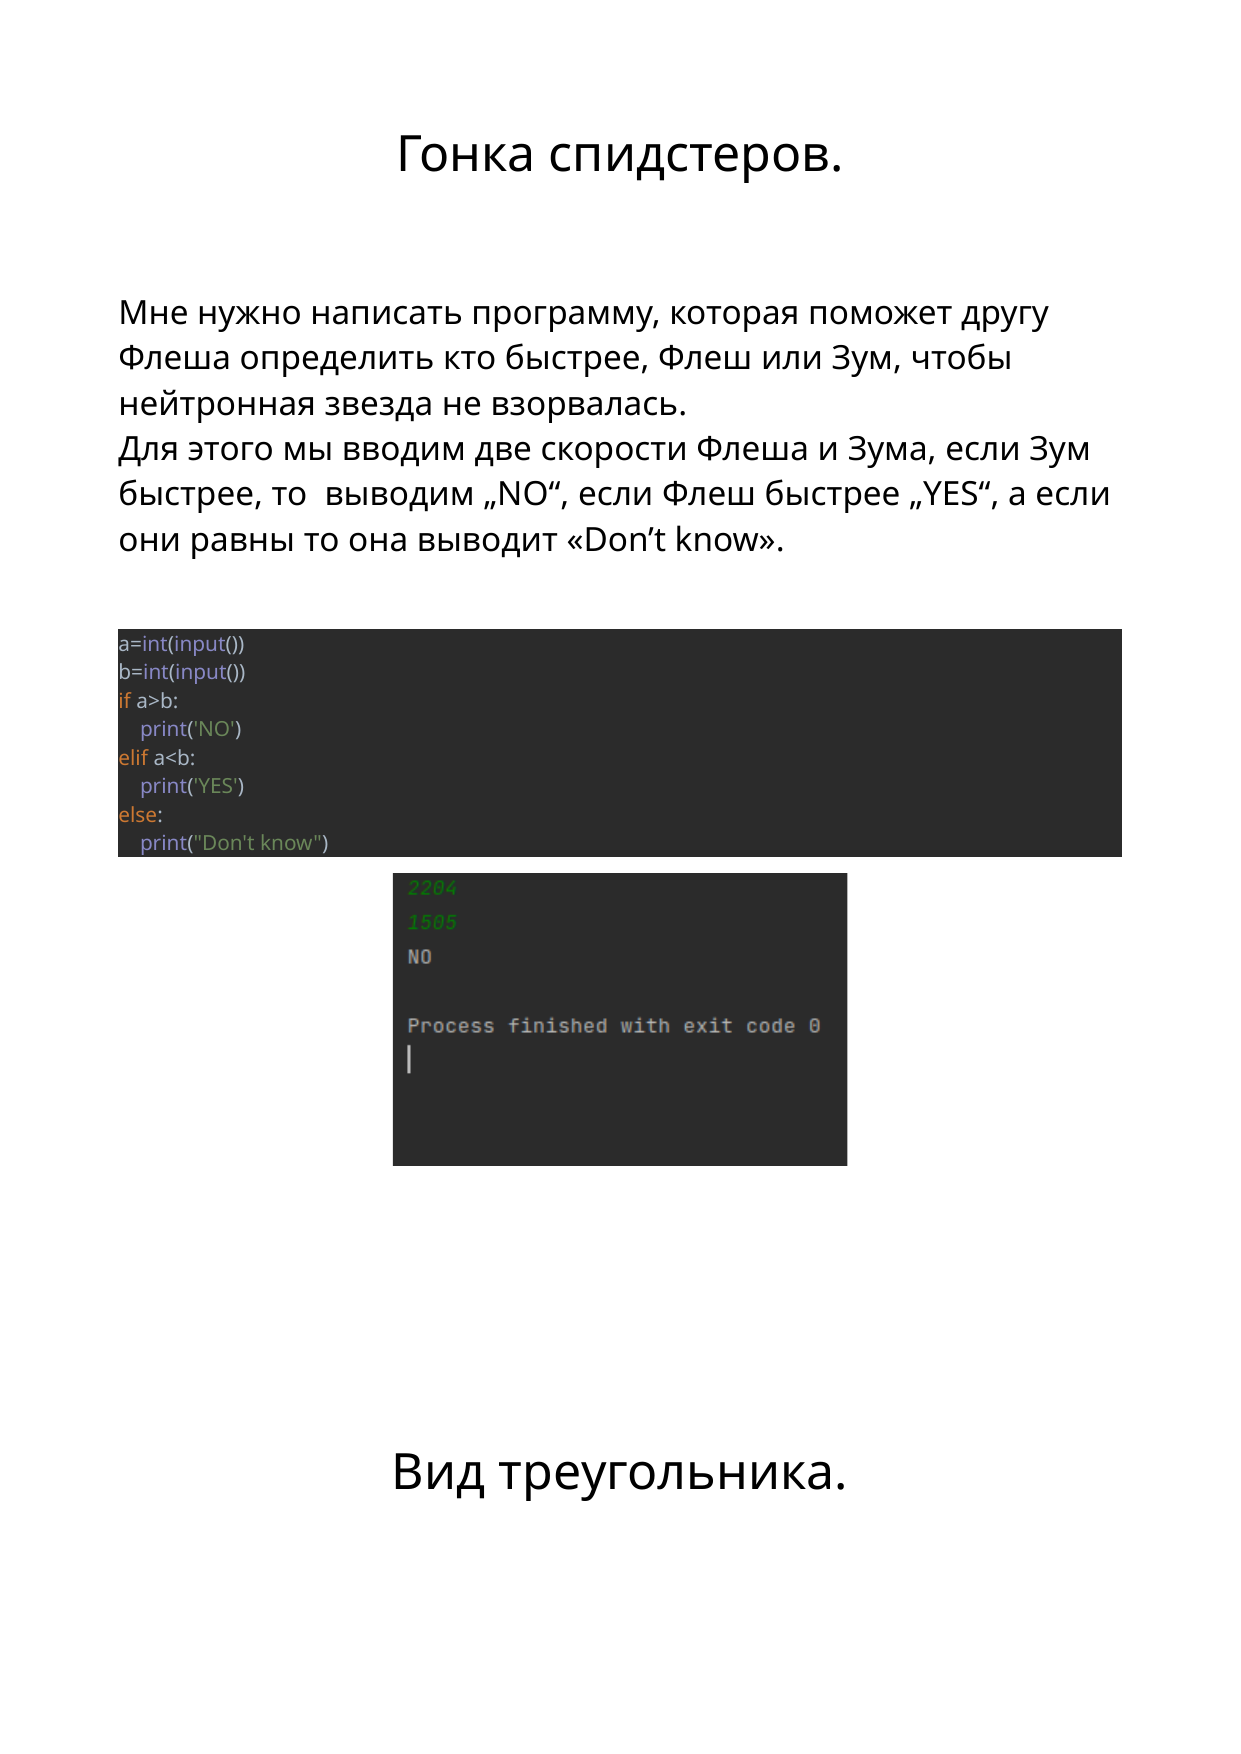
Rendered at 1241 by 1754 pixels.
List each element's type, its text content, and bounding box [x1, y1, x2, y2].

text Для этого мы вводим две скорости Флеша и Зума, если Зум быстрее, то выводим „NO“, если Флеш быстрее „YES“, а если они равны то она выводит «Don’t know». [118, 425, 1122, 561]
text Мне нужно написать программу, которая поможет другу Флеша определить кто быстрее, Флеш или Зум, чтобы нейтронная звезда не взорвалась. [118, 288, 1122, 425]
text Гонка спидстеров. [118, 118, 1122, 186]
text a=int(input()) b=int(input()) if a>b: print('NO') elif a<b: print('YES') else: print("Don't know") [118, 629, 1122, 857]
text Вид треугольника. [118, 1436, 1122, 1504]
